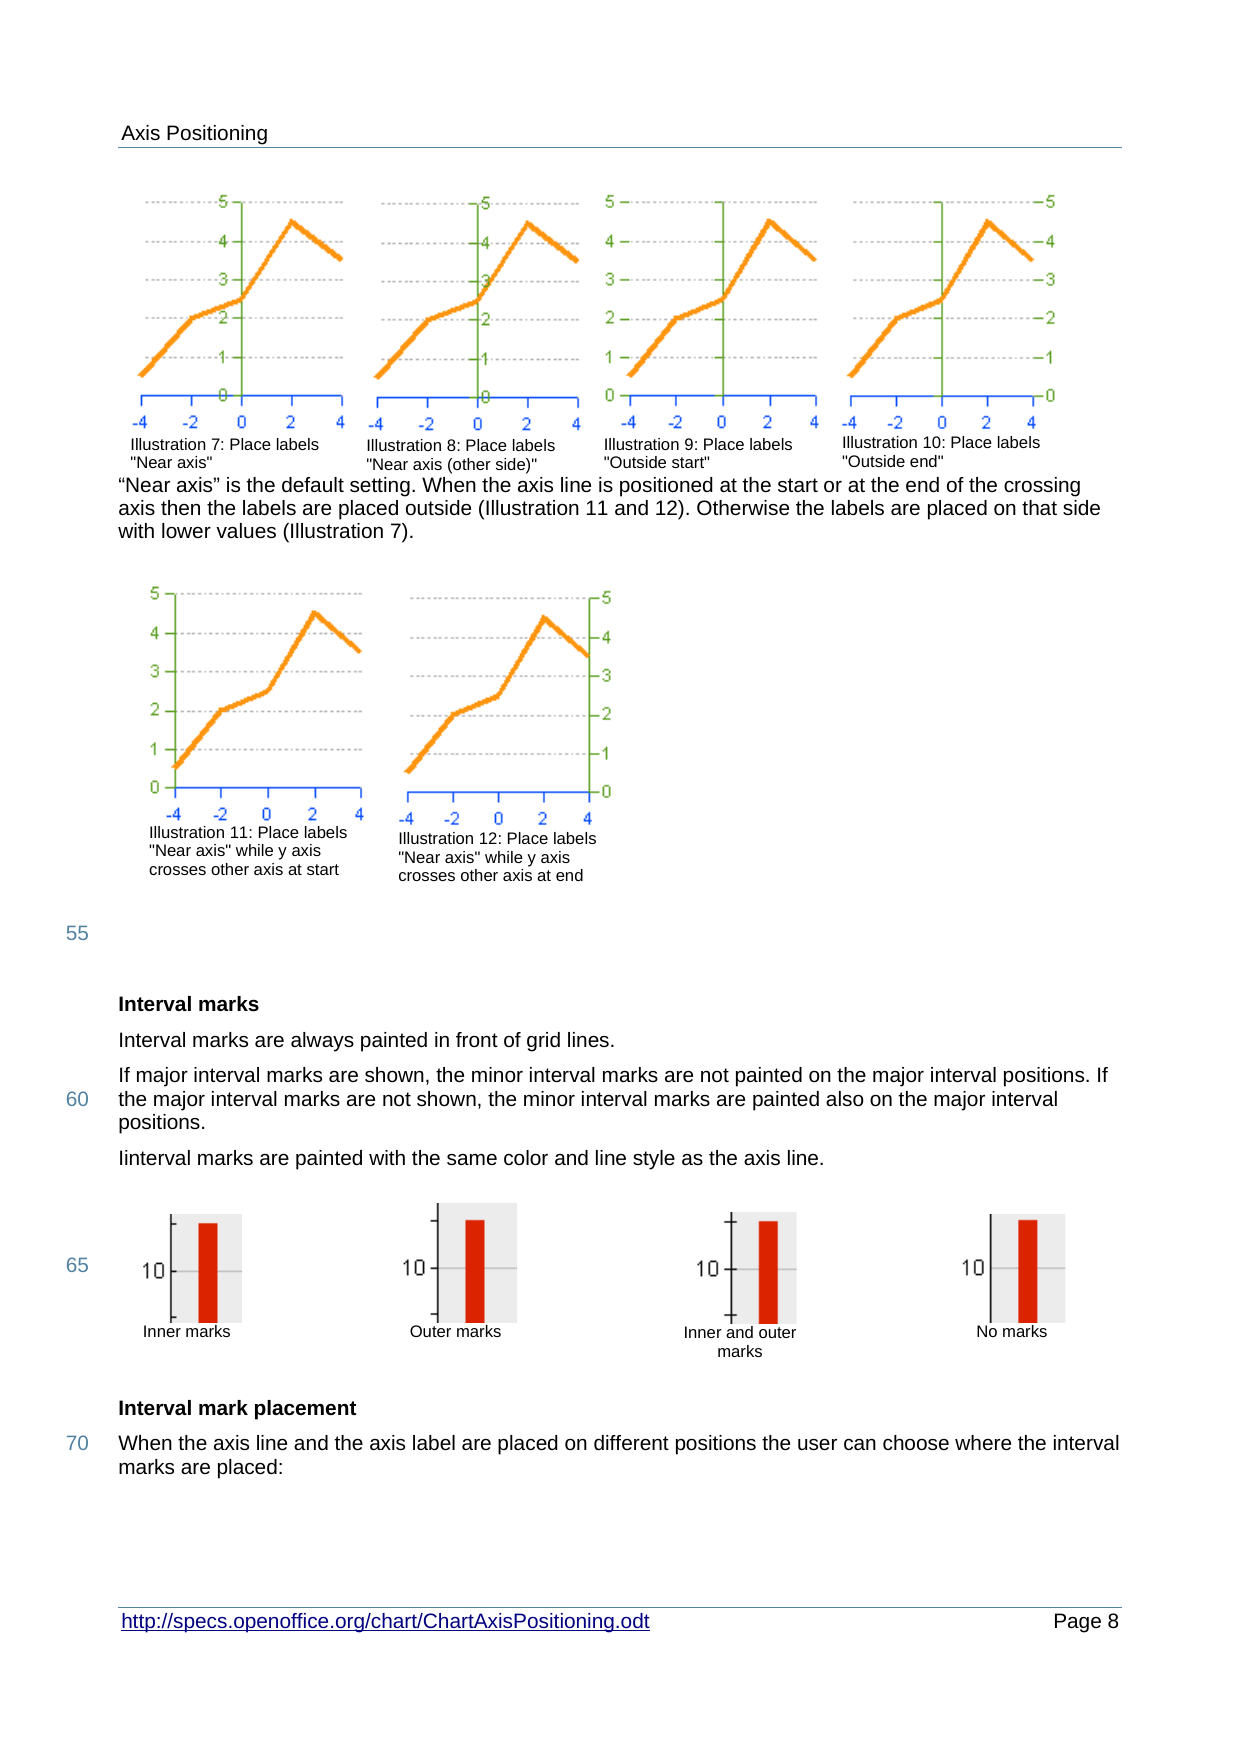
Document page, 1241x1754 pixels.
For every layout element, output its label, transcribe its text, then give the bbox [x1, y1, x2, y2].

text Illustration 8: Place labels "Near axis (other side)" [366, 437, 586, 473]
text Illustration 9: Place labels "Outside start" [603, 435, 824, 472]
text When the axis line and the axis label are placed on different positions the user can choose where the interval marks are placed: [118, 1432, 1122, 1478]
text Interval marks [118, 992, 1122, 1016]
picture [393, 1203, 518, 1323]
picture [957, 1214, 1066, 1323]
text Illustration 10: Place labels "Outside end" [842, 434, 1061, 471]
text Iinterval marks are painted with the same color and line style as the axis line. [118, 1146, 1122, 1169]
picture [131, 1214, 243, 1323]
text Illustration 7: Place labels "Near axis" [130, 435, 351, 472]
text If major interval marks are shown, the minor interval marks are not painted on the major interval positions. If the major interval marks are not shown, the minor interval marks are painted also on the major interval positions. [118, 1064, 1122, 1134]
text Inner and outer marks [683, 1324, 797, 1361]
text “Near axis” is the default setting. When the axis line is positioned at the start or at the end of the crossing axis then the labels are placed outside (Illustration 11 and 12). Otherwise the labels are placed on that side with lower values (Illustration 7). [118, 177, 1122, 543]
text Illustration 12: Place labels "Near axis" while y axis crosses other axis at end [398, 830, 617, 885]
picture [682, 1212, 797, 1324]
text Interval mark placement [118, 1396, 1122, 1419]
text Outer marks [394, 1323, 517, 1341]
text Interval marks are always painted in front of grid lines. [118, 1028, 1122, 1051]
text No marks [958, 1323, 1066, 1341]
text Inner marks [131, 1323, 242, 1341]
text Illustration 11: Place labels "Near axis" while y axis crosses other axis at start [149, 824, 369, 879]
